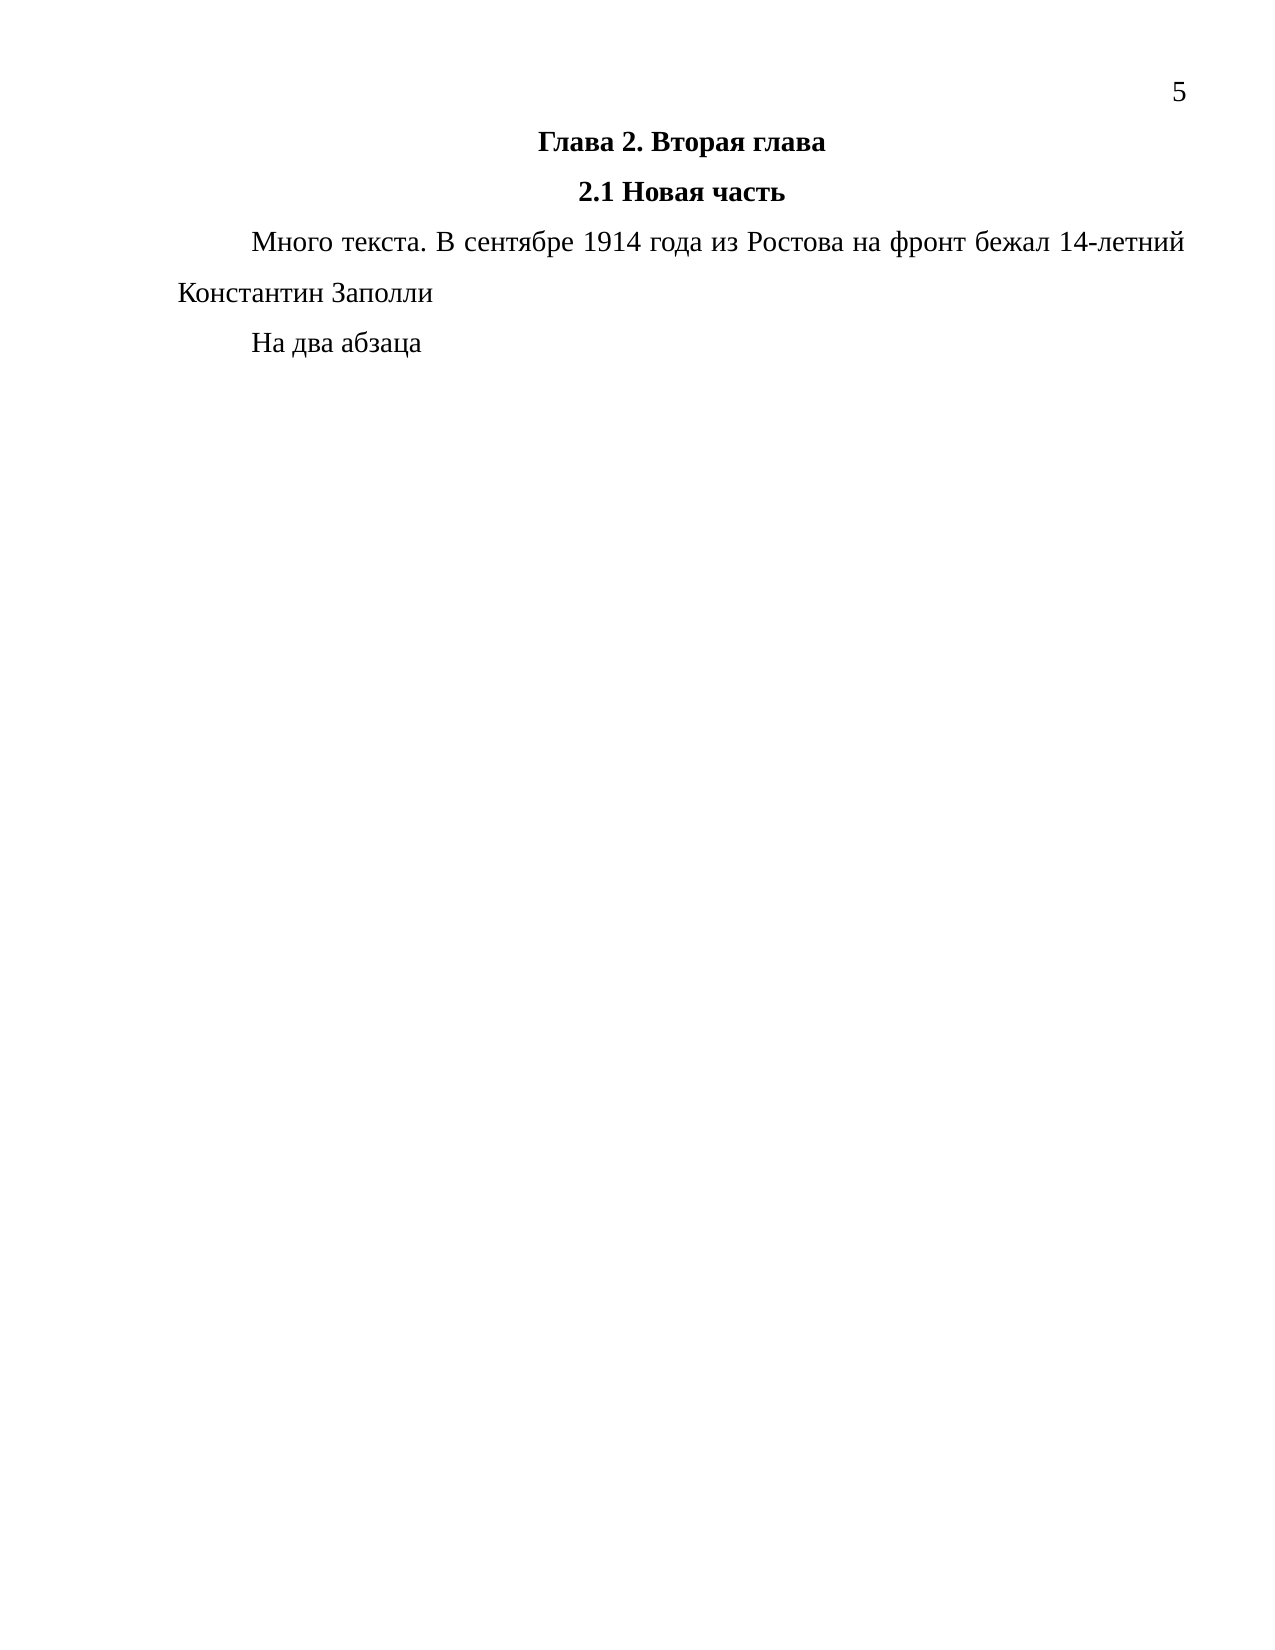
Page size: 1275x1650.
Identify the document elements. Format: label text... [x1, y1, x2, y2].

text Много текста. В сентябре 1914 года из Ростова на фронт бежал 14-летний Константин Заполли [177, 224, 1186, 308]
subtitle 2.1 Новая часть [177, 174, 1186, 208]
text На два абзаца [177, 325, 1186, 359]
subtitle Глава 2. Вторая глава [177, 124, 1186, 157]
